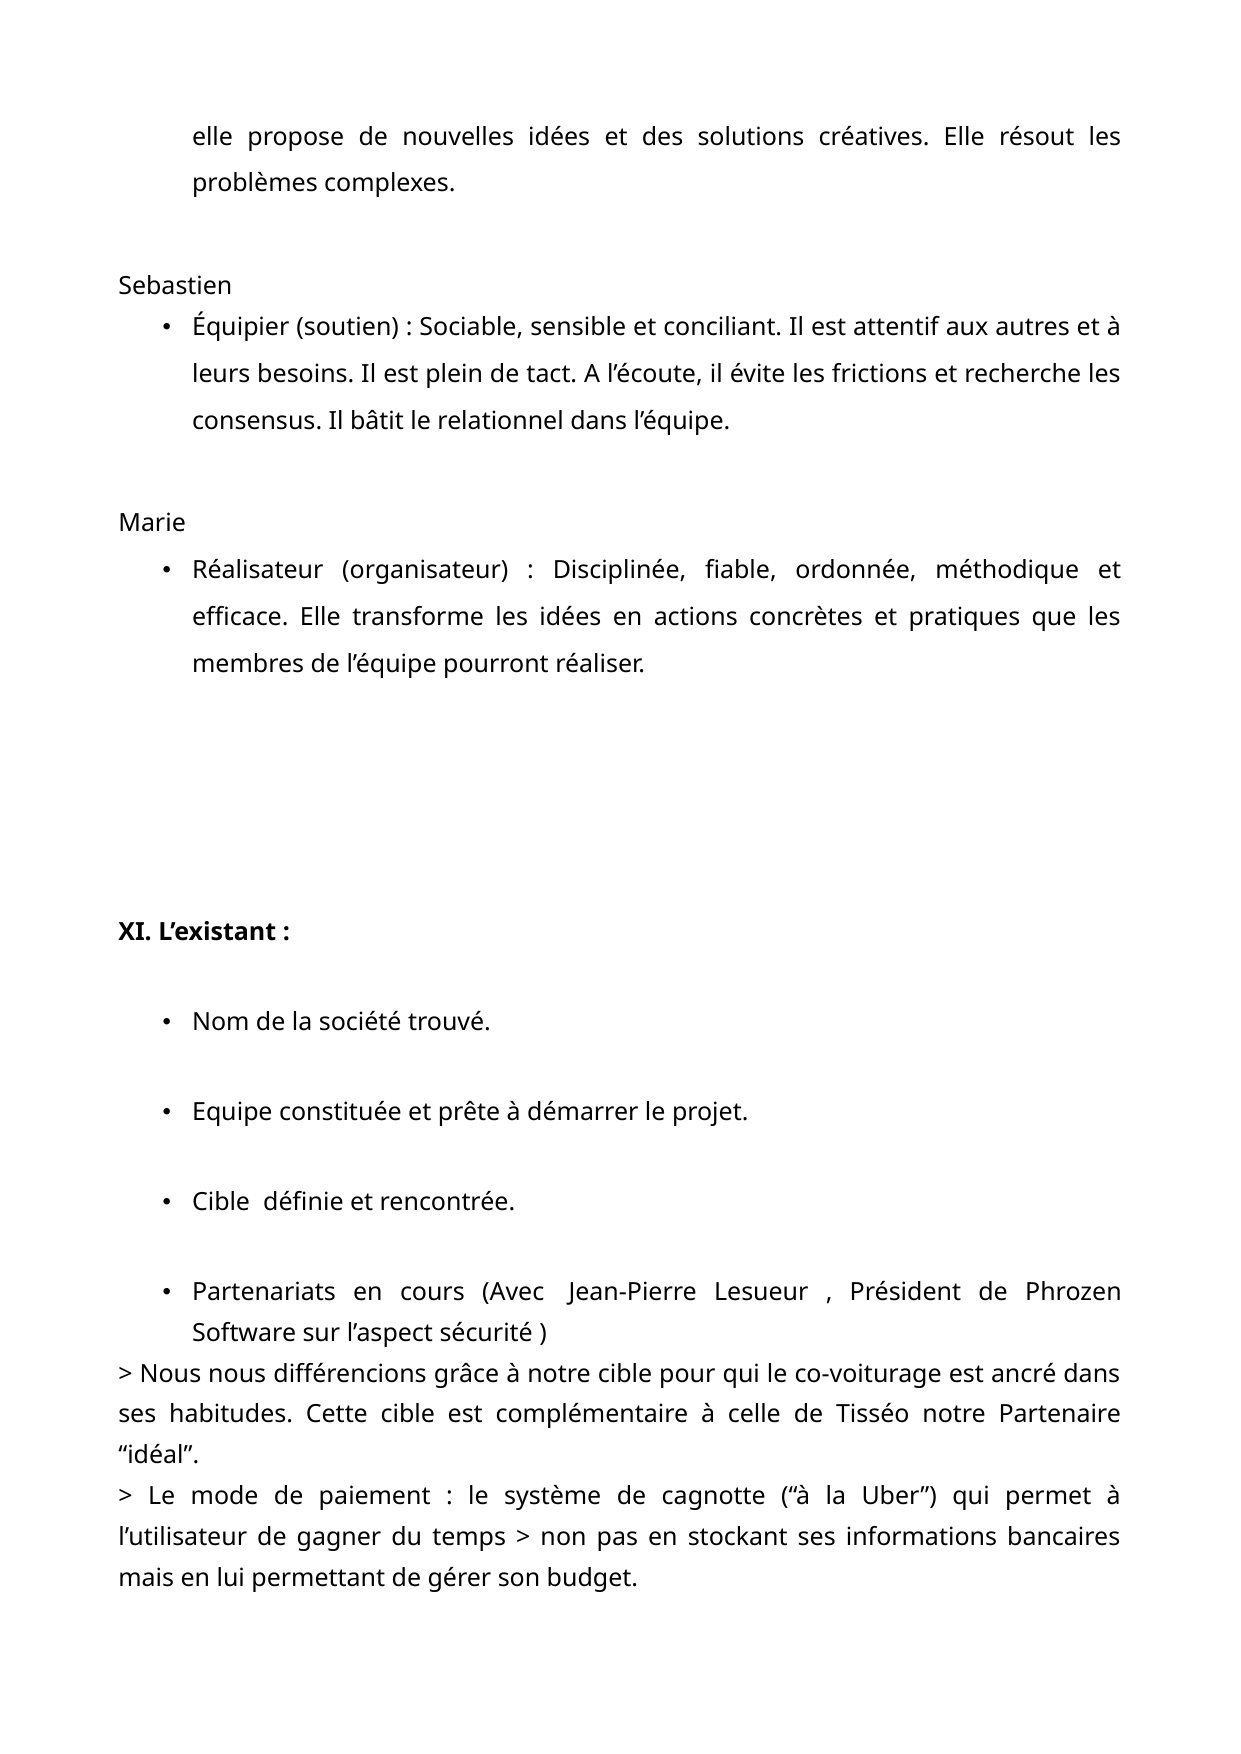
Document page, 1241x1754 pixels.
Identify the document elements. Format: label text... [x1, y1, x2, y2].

list Équipier (soutien) : Sociable, sensible et conciliant. Il est attentif aux autres et à leurs besoins. Il est plein de tact. A l’écoute, il évite les frictions et recherche les consensus. Il bâtit le relationnel dans l’équipe. [162, 308, 1122, 436]
text Sebastien [118, 267, 1122, 302]
list Partenariats en cours (Avec Jean-Pierre Lesueur , Président de Phrozen Software sur l’aspect sécurité ) [162, 1274, 1122, 1348]
text Marie [118, 505, 1122, 539]
text > Nous nous différencions grâce à notre cible pour qui le co-voiturage est ancré dans ses habitudes. Cette cible est complémentaire à celle de Tisséo notre Partenaire “idéal”. [118, 1355, 1122, 1471]
list Réalisateur (organisateur) : Disciplinée, fiable, ordonnée, méthodique et efficace. Elle transforme les idées en actions concrètes et pratiques que les membres de l’équipe pourront réaliser. [162, 552, 1122, 680]
list Equipe constituée et prête à démarrer le projet. [162, 1094, 1122, 1128]
text > Le mode de paiement : le système de cagnotte (“à la Uber”) qui permet à l’utilisateur de gagner du temps > non pas en stockant ses informations bancaires mais en lui permettant de gérer son budget. [118, 1478, 1122, 1593]
list Nom de la société trouvé. [162, 1004, 1122, 1038]
text XI. L’existant : [118, 914, 1122, 948]
list elle propose de nouvelles idées et des solutions créatives. Elle résout les problèmes complexes. [162, 118, 1122, 199]
list Cible définie et rencontrée. [162, 1184, 1122, 1218]
